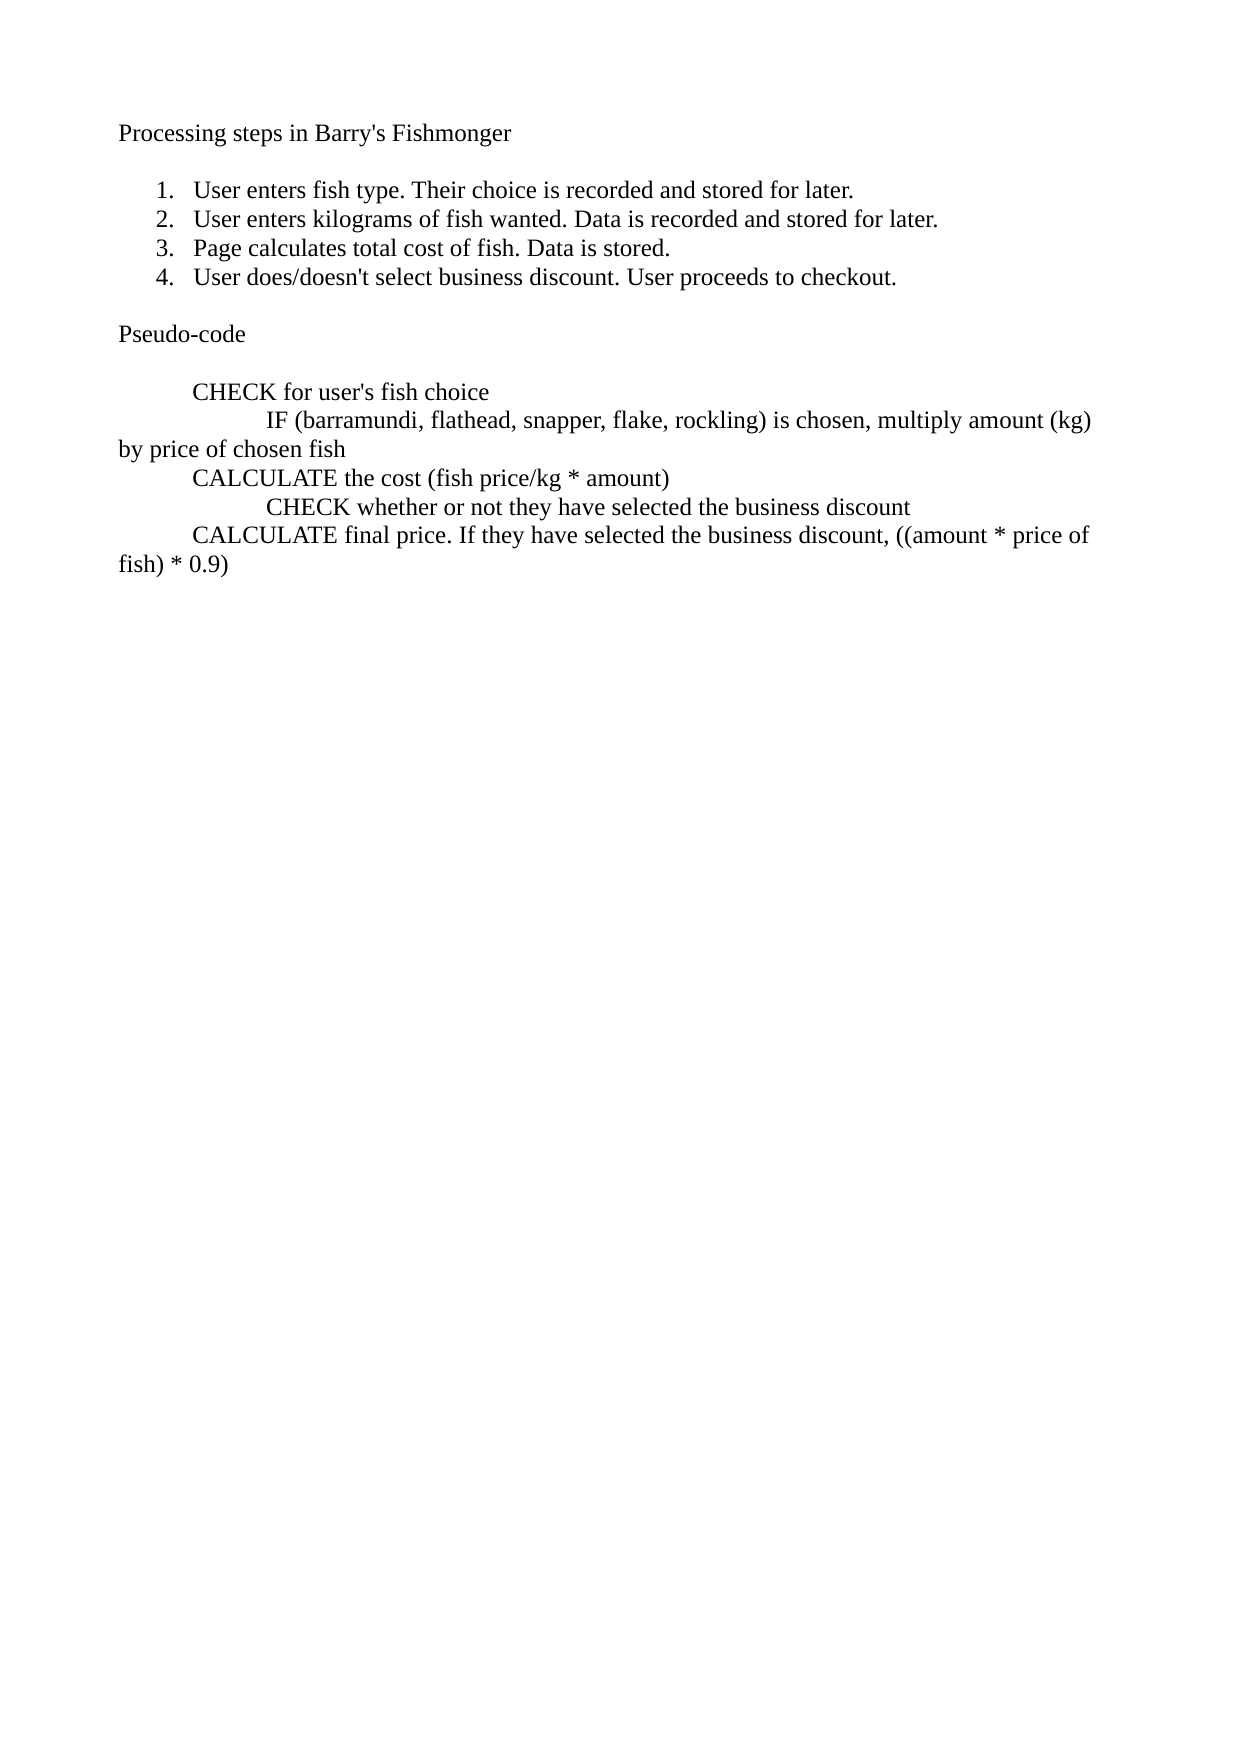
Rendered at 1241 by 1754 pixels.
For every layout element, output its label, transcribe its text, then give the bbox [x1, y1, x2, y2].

text CALCULATE the cost (fish price/kg * amount) [118, 463, 1122, 492]
list Page calculates total cost of fish. Data is stored. [156, 233, 1122, 262]
text CHECK for user's fish choice [118, 377, 1122, 406]
text Pseudo-code [118, 319, 1122, 348]
text CALCULATE final price. If they have selected the business discount, ((amount * price of fish) * 0.9) [118, 521, 1122, 578]
text IF (barramundi, flathead, snapper, flake, rockling) is chosen, multiply amount (kg) by price of chosen fish [118, 406, 1122, 463]
text Processing steps in Barry's Fishmonger [118, 118, 1122, 147]
list User enters kilograms of fish wanted. Data is recorded and stored for later. [156, 204, 1122, 233]
list User does/doesn't select business discount. User proceeds to checkout. [156, 262, 1122, 291]
text CHECK whether or not they have selected the business discount [118, 492, 1122, 521]
list User enters fish type. Their choice is recorded and stored for later. [156, 176, 1122, 204]
